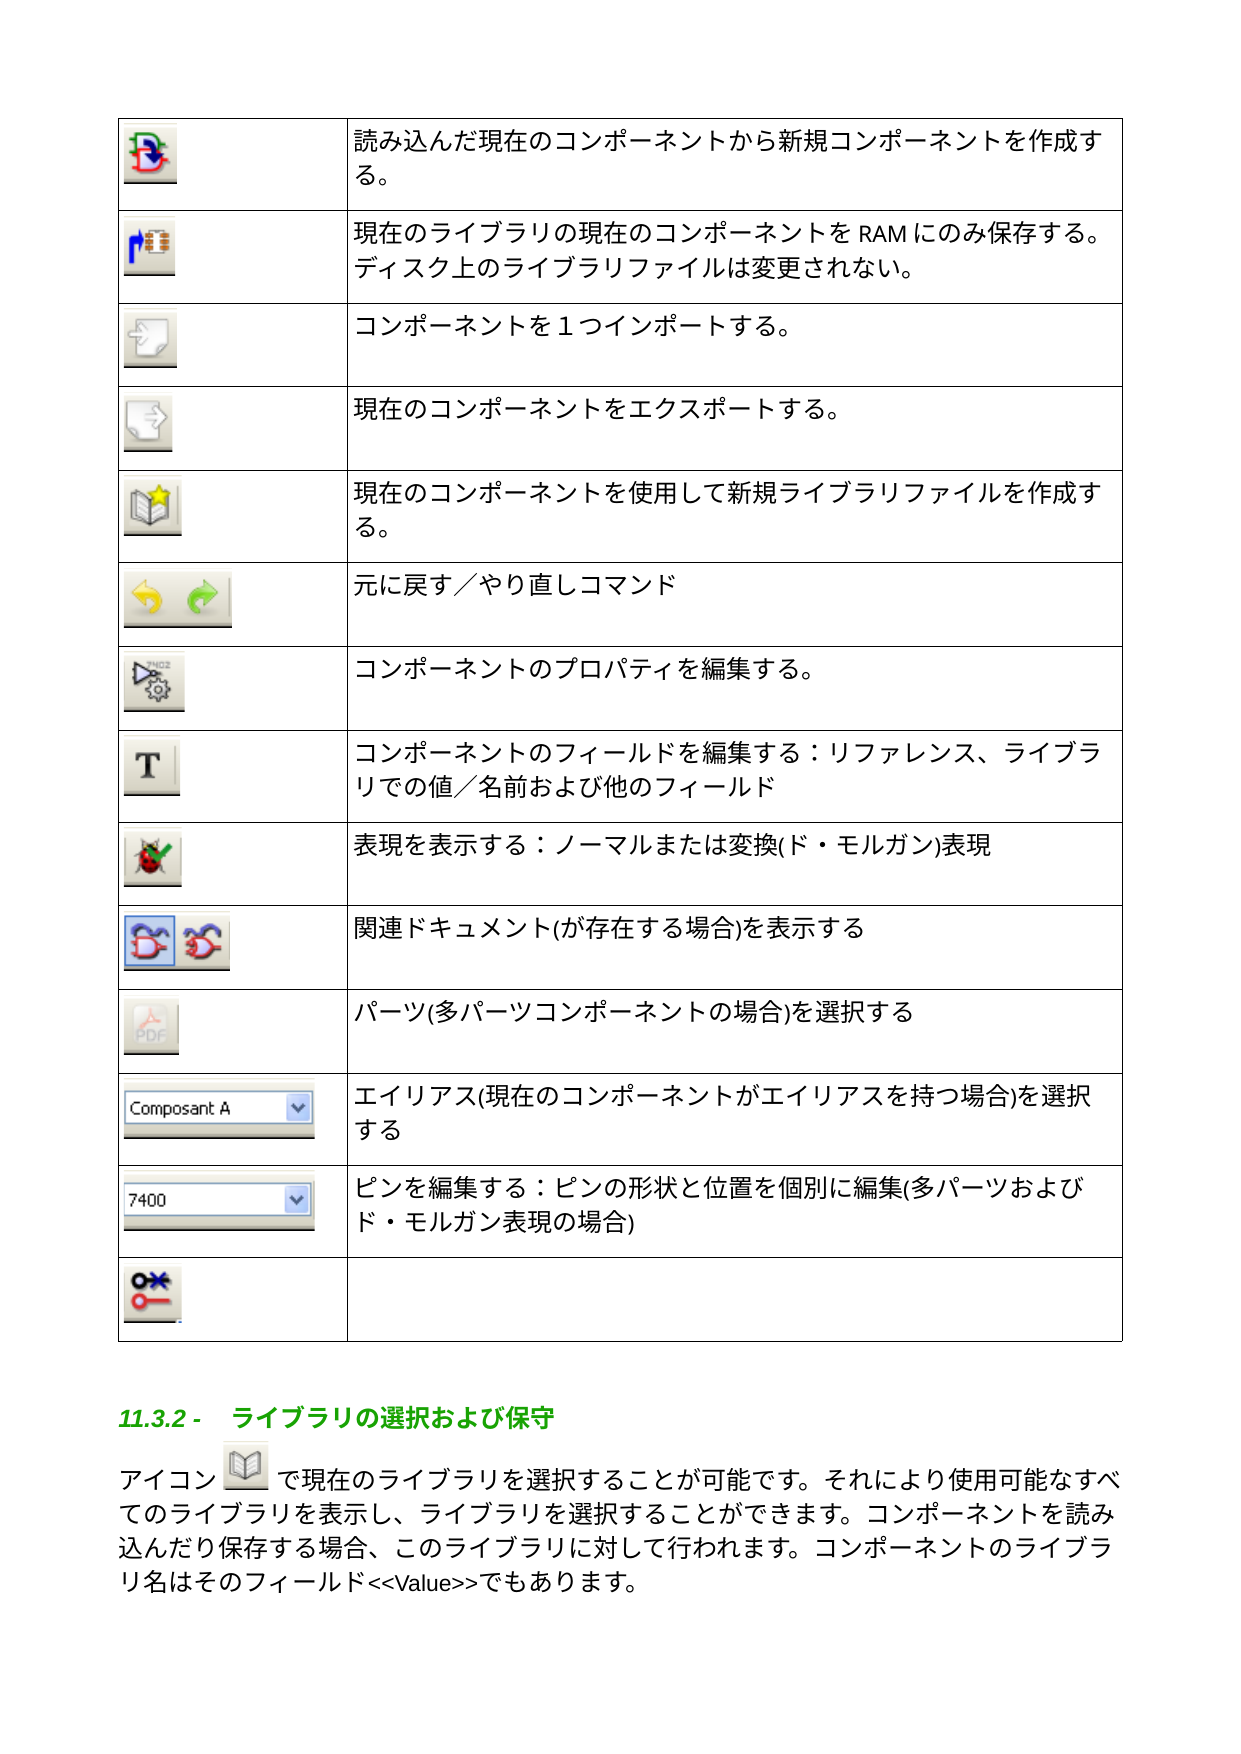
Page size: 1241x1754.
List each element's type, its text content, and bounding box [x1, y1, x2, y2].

table_cell エイリアス(現在のコンポーネントがエイリアスを持つ場合)を選択する [348, 1074, 1122, 1165]
picture [123, 995, 179, 1055]
table_cell [119, 387, 347, 470]
table_cell 現在のライブラリの現在のコンポーネントをRAMにのみ保存する。 ディスク上のライブラリファイルは変更されない。 [348, 211, 1122, 302]
table_cell 現在のコンポーネントを使用して新規ライブラリファイルを作成する。 [348, 471, 1122, 562]
picture [123, 216, 176, 276]
picture [123, 123, 177, 184]
table_cell [119, 906, 347, 989]
picture [123, 651, 185, 712]
table_cell 関連ドキュメント(が存在する場合)を表示する [348, 906, 1122, 989]
picture [123, 735, 181, 796]
table_cell 現在のコンポーネントをエクスポートする。 [348, 387, 1122, 470]
table_cell コンポーネントのプロパティを編集する。 [348, 647, 1122, 730]
picture [223, 1441, 269, 1490]
table_cell [119, 731, 347, 822]
picture [123, 827, 182, 887]
table_cell [119, 119, 347, 210]
picture [123, 475, 182, 536]
table_cell [348, 1258, 1122, 1341]
table_cell [119, 304, 347, 386]
table_cell [119, 1258, 347, 1341]
table_cell パーツ(多パーツコンポーネントの場合)を選択する [348, 990, 1122, 1073]
table_cell 読み込んだ現在のコンポーネントから新規コンポーネントを作成する。 [348, 119, 1122, 210]
subtitle ライブラリの選択および保守 [118, 1401, 1122, 1435]
table_cell [119, 647, 347, 730]
picture [123, 308, 177, 368]
table_cell [119, 211, 347, 302]
picture [123, 1263, 182, 1323]
picture [123, 1170, 315, 1231]
table_cell コンポーネントを１つインポートする。 [348, 304, 1122, 386]
picture [123, 568, 232, 628]
text アイコン で現在のライブラリを選択することが可能です。それにより使用可能なすべてのライブラリを表示し、ライブラリを選択することができます。コンポーネントを読み込んだり保存する場合、このライブラリに対して行われます。コンポーネントのライブラリ名はそのフィールド<<Value>>でもあります。 [118, 1442, 1122, 1599]
picture [123, 911, 230, 971]
table_cell [119, 471, 347, 562]
picture [123, 392, 173, 452]
table_cell [119, 1074, 347, 1165]
table_cell ピンを編集する：ピンの形状と位置を個別に編集(多パーツおよびド・モルガン表現の場合) [348, 1166, 1122, 1257]
table_cell 表現を表示する：ノーマルまたは変換(ド・モルガン)表現 [348, 823, 1122, 905]
table_cell コンポーネントのフィールドを編集する：リファレンス、ライブラリでの値／名前および他のフィールド [348, 731, 1122, 822]
table_cell [119, 563, 347, 646]
picture [123, 1078, 315, 1139]
table_cell [119, 990, 347, 1073]
table_cell [119, 823, 347, 905]
table_cell [119, 1166, 347, 1257]
table_cell 元に戻す／やり直しコマンド [348, 563, 1122, 646]
